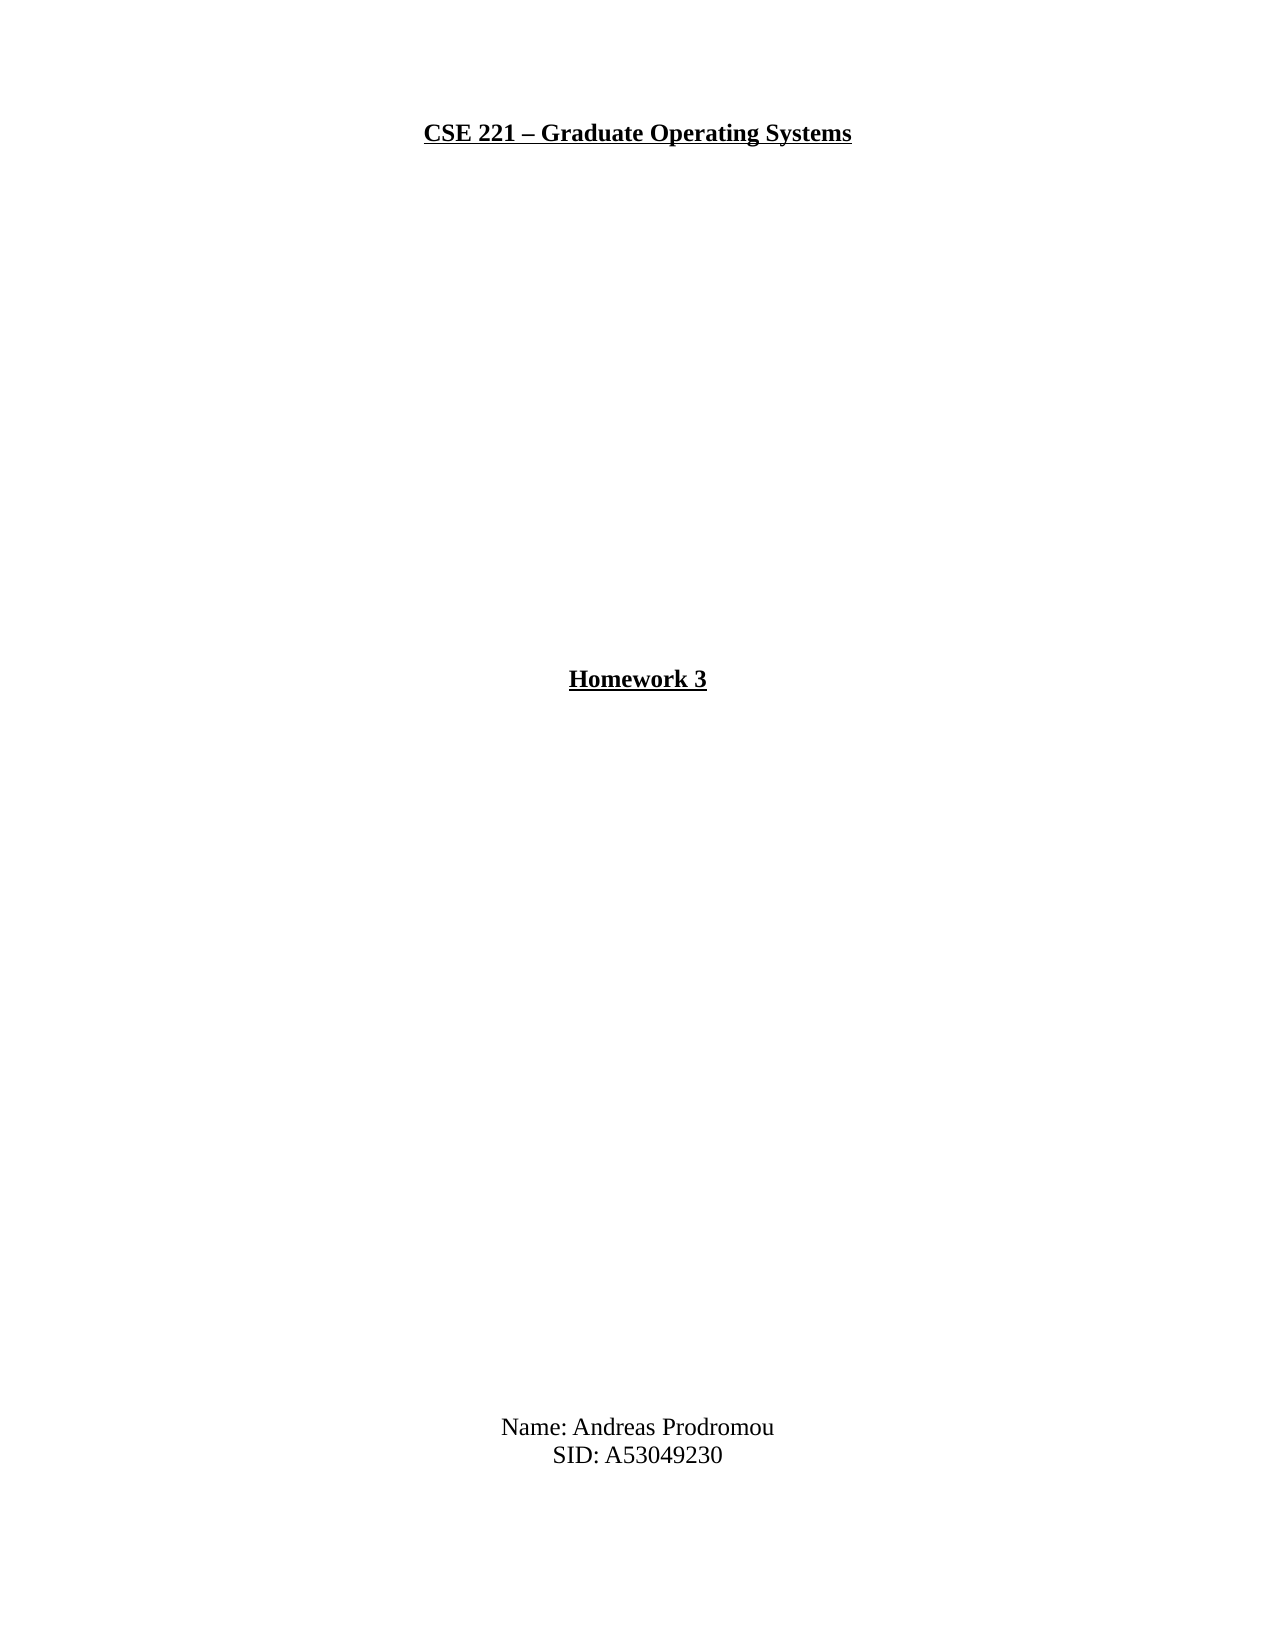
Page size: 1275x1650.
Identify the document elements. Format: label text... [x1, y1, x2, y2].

text Homework 3 [118, 664, 1157, 693]
text SID: A53049230 [118, 1441, 1157, 1469]
text CSE 221 – Graduate Operating Systems [118, 118, 1157, 147]
text Name: Andreas Prodromou [118, 1412, 1157, 1441]
